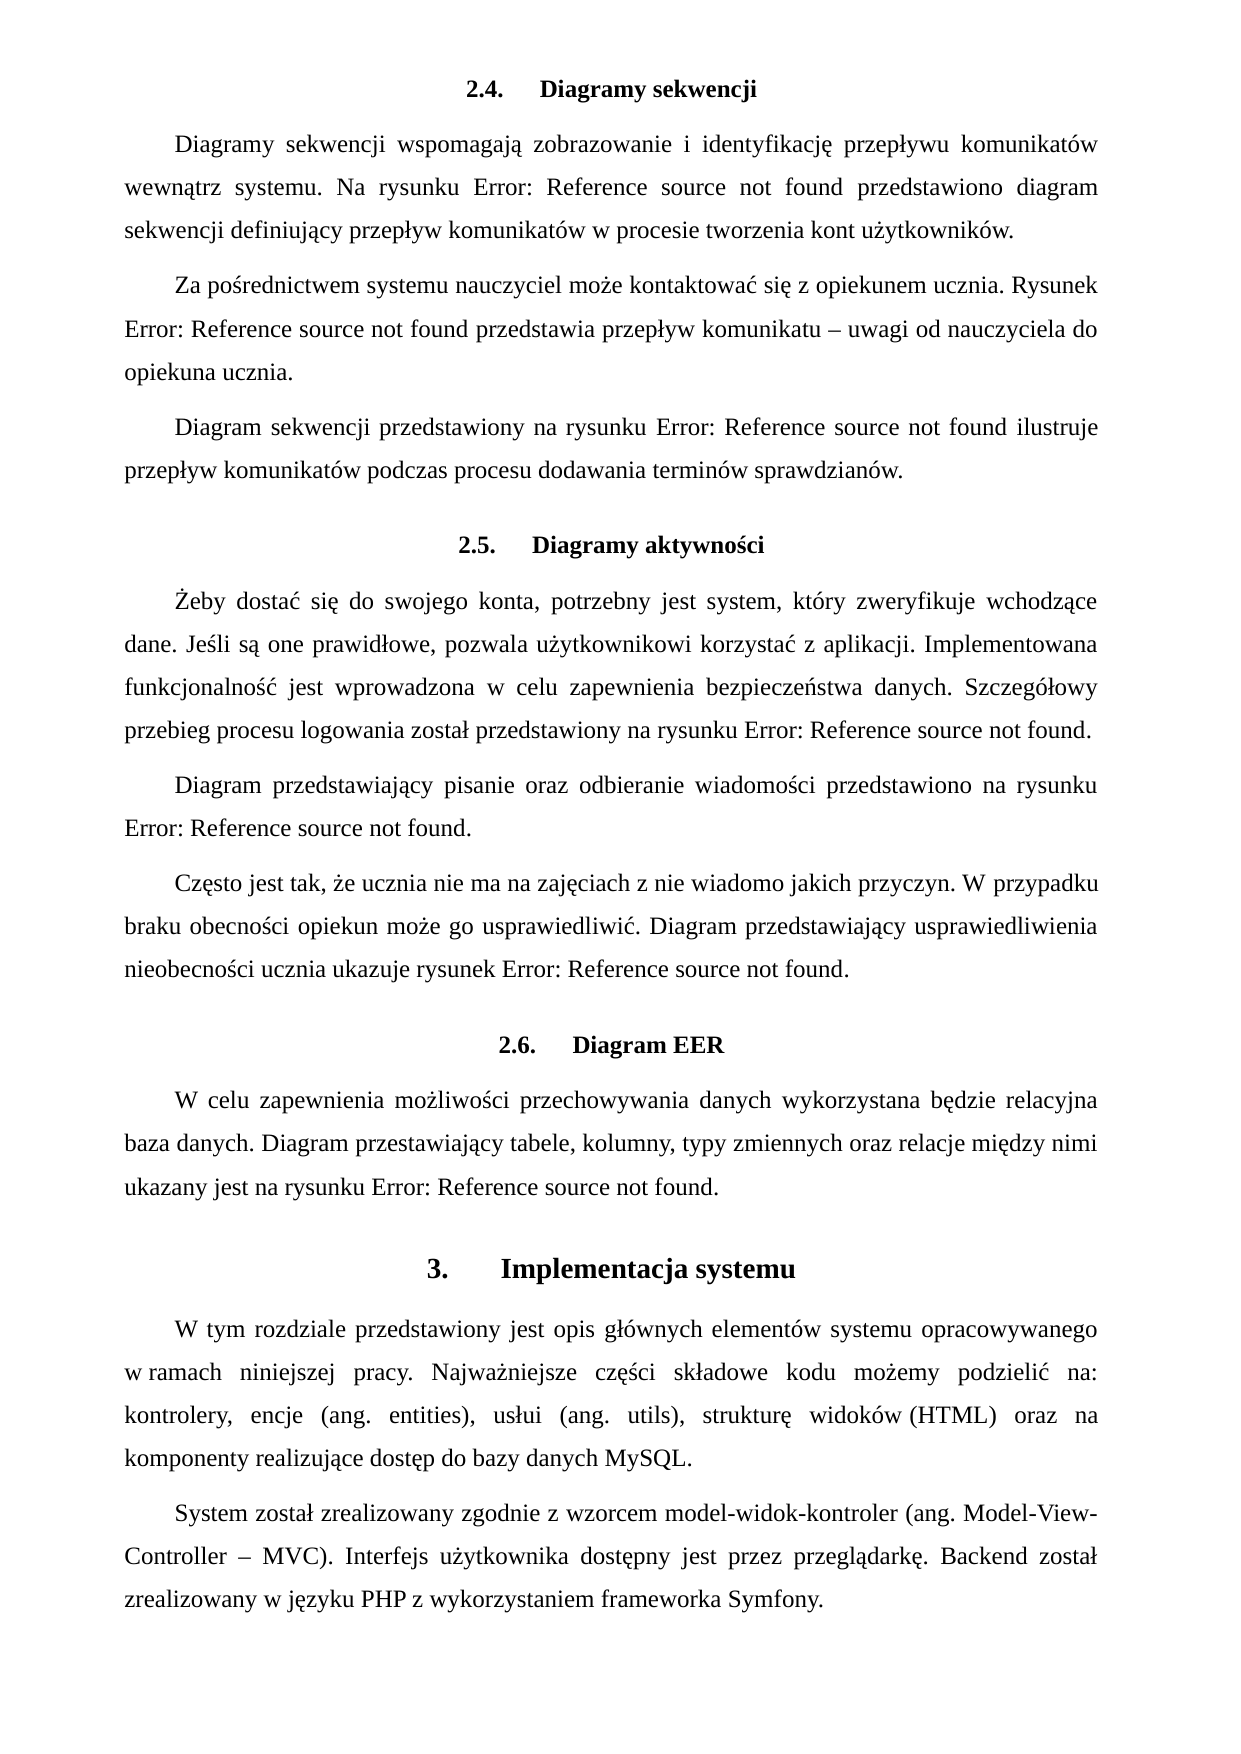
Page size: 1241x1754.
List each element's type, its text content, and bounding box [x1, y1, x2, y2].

text W tym rozdziale przedstawiony jest opis głównych elementów systemu opracowywanego w ramach niniejszej pracy. Najważniejsze części składowe kodu możemy podzielić na: kontrolery, encje (ang. entities), usłui (ang. utils), strukturę widoków (HTML) oraz na komponenty realizujące dostęp do bazy danych MySQL. [124, 1314, 1098, 1472]
text Żeby dostać się do swojego konta, potrzebny jest system, który zweryfikuje wchodzące dane. Jeśli są one prawidłowe, pozwala użytkownikowi korzystać z aplikacji. Implementowana funkcjonalność jest wprowadzona w celu zapewnienia bezpieczeństwa danych. Szczegółowy przebieg procesu logowania został przedstawiony na rysunku 2.1. [124, 586, 1098, 744]
subtitle Diagram EER [124, 1030, 1098, 1059]
subtitle Diagramy aktywności [124, 530, 1098, 559]
text System został zrealizowany zgodnie z wzorcem model-widok-kontroler (ang. Model-View-Controller – MVC). Interfejs użytkownika dostępny jest przez przeglądarkę. Backend został zrealizowany w języku PHP z wykorzystaniem frameworka Symfony. [124, 1498, 1098, 1613]
text Diagram sekwencji przedstawiony na rysunku 2.1 ilustruje przepływ komunikatów podczas procesu dodawania terminów sprawdzianów. [124, 412, 1098, 483]
subtitle Implementacja systemu [124, 1251, 1098, 1285]
text Za pośrednictwem systemu nauczyciel może kontaktować się z opiekunem ucznia. Rysunek 2.1 przedstawia przepływ komunikatu – uwagi od nauczyciela do opiekuna ucznia. [124, 271, 1098, 386]
text Diagramy sekwencji wspomagają zobrazowanie i identyfikację przepływu komunikatów wewnątrz systemu. Na rysunku 2.1 przedstawiono diagram sekwencji definiujący przepływ komunikatów w procesie tworzenia kont użytkowników. [124, 129, 1098, 244]
subtitle Diagramy sekwencji [124, 74, 1098, 103]
text Często jest tak, że ucznia nie ma na zajęciach z nie wiadomo jakich przyczyn. W przypadku braku obecności opiekun może go usprawiedliwić. Diagram przedstawiający usprawiedliwienia nieobecności ucznia ukazuje rysunek 2.1. [124, 868, 1098, 983]
text Diagram przedstawiający pisanie oraz odbieranie wiadomości przedstawiono na rysunku 2.1. [124, 770, 1098, 842]
text W celu zapewnienia możliwości przechowywania danych wykorzystana będzie relacyjna baza danych. Diagram przestawiający tabele, kolumny, typy zmiennych oraz relacje między nimi ukazany jest na rysunku 2.2. [124, 1085, 1098, 1200]
